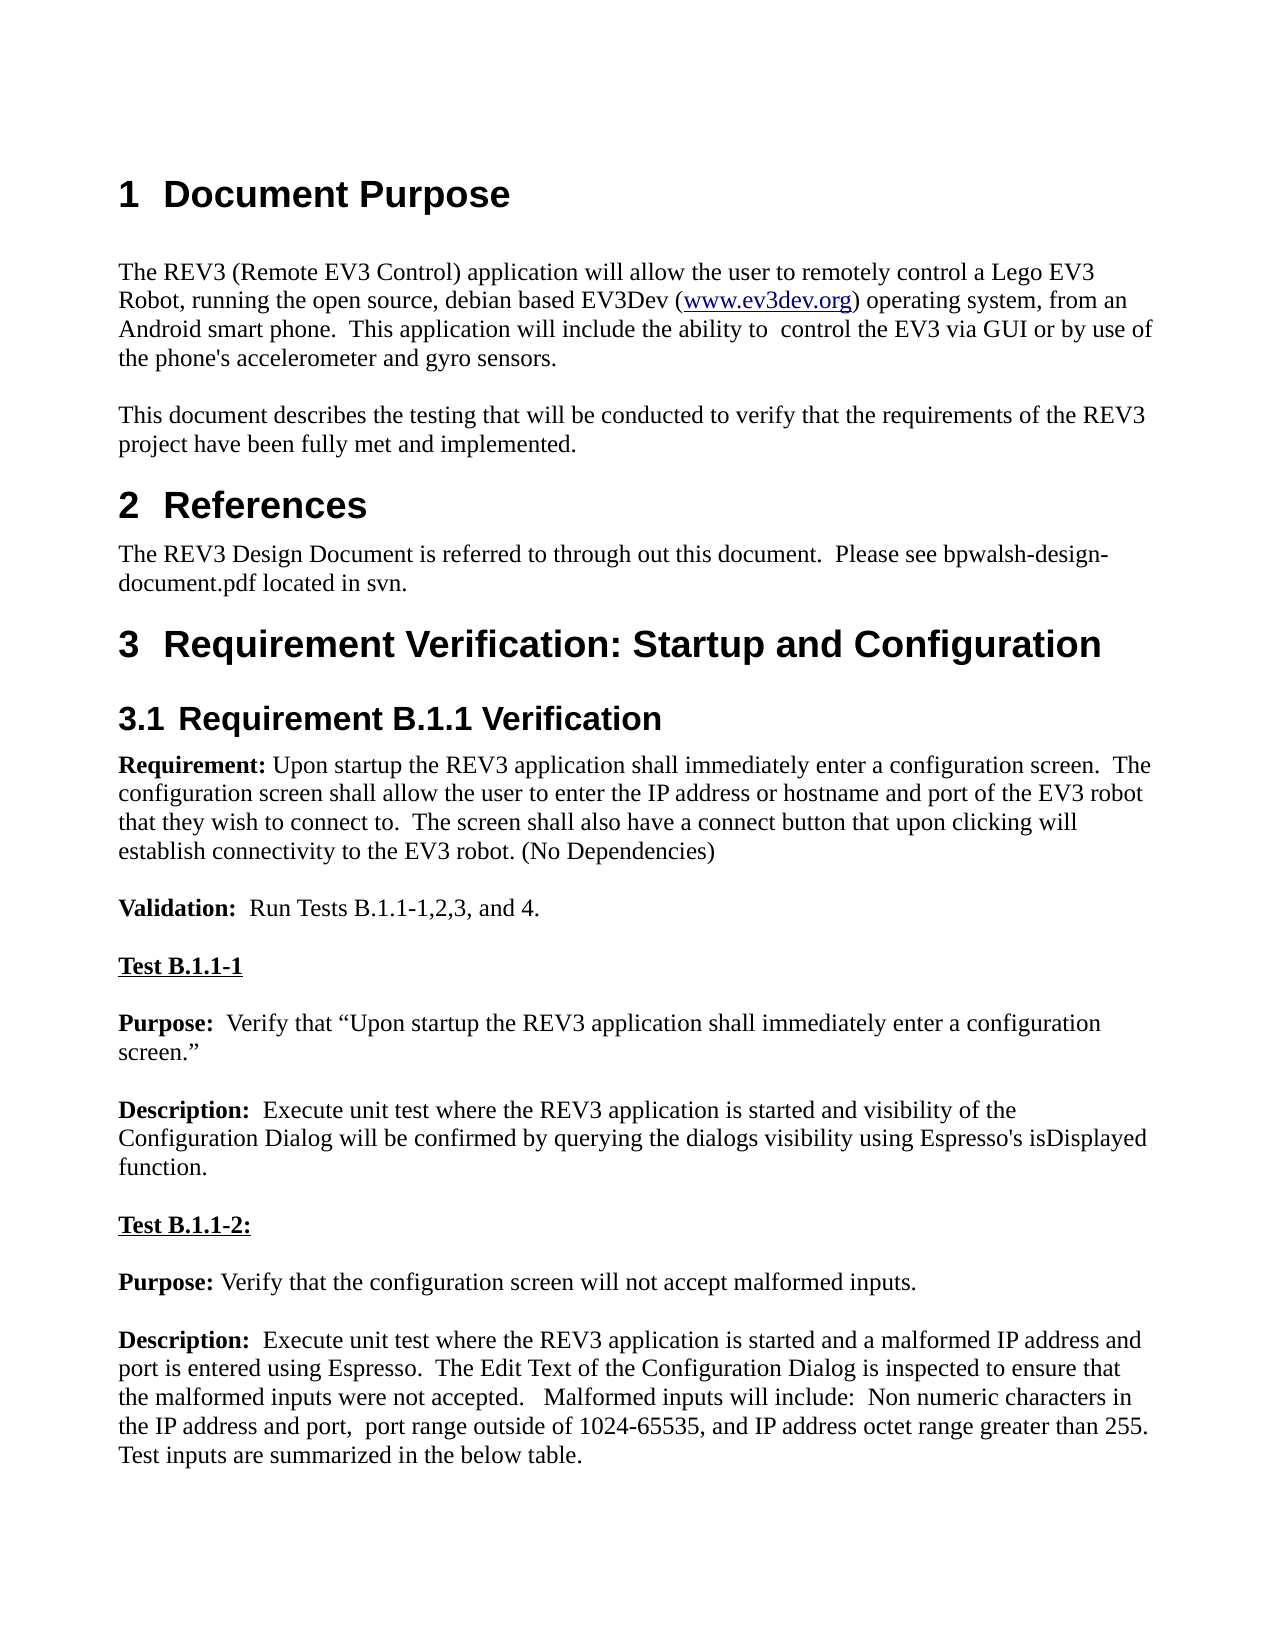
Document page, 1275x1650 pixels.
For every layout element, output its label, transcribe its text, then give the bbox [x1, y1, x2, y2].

text Test B.1.1-2: [118, 1210, 1157, 1238]
text Validation: Run Tests B.1.1-1,2,3, and 4. [118, 893, 1157, 922]
subtitle Document Purpose [118, 172, 1157, 216]
text Description: Execute unit test where the REV3 application is started and visibility of the Configuration Dialog will be confirmed by querying the dialogs visibility using Espresso's isDisplayed function. [118, 1095, 1157, 1181]
text Purpose: Verify that the configuration screen will not accept malformed inputs. [118, 1267, 1157, 1296]
subtitle Requirement B.1.1 Verification [118, 699, 1157, 737]
text The REV3 (Remote EV3 Control) application will allow the user to remotely control a Lego EV3 Robot, running the open source, debian based EV3Dev (www.ev3dev.org) operating system, from an Android smart phone. This application will include the ability to control the EV3 via GUI or by use of the phone's accelerometer and gyro sensors. [118, 257, 1157, 372]
subtitle Requirement Verification: Startup and Configuration [118, 622, 1157, 665]
text Requirement: Upon startup the REV3 application shall immediately enter a configuration screen. The configuration screen shall allow the user to enter the IP address or hostname and port of the EV3 robot that they wish to connect to. The screen shall also have a connect button that upon clicking will establish connectivity to the EV3 robot. (No Dependencies) [118, 750, 1157, 865]
text The REV3 Design Document is referred to through out this document. Please see bpwalsh-design-document.pdf located in svn. [118, 539, 1157, 597]
subtitle References [118, 483, 1157, 527]
text Description: Execute unit test where the REV3 application is started and a malformed IP address and port is entered using Espresso. The Edit Text of the Configuration Dialog is inspected to ensure that the malformed inputs were not accepted. Malformed inputs will include: Non numeric characters in the IP address and port, port range outside of 1024-65535, and IP address octet range greater than 255. Test inputs are summarized in the below table. [118, 1325, 1157, 1468]
text This document describes the testing that will be conducted to verify that the requirements of the REV3 project have been fully met and implemented. [118, 401, 1157, 458]
text Purpose: Verify that “Upon startup the REV3 application shall immediately enter a configuration screen.” [118, 1008, 1157, 1066]
text Test B.1.1-1 [118, 951, 1157, 980]
